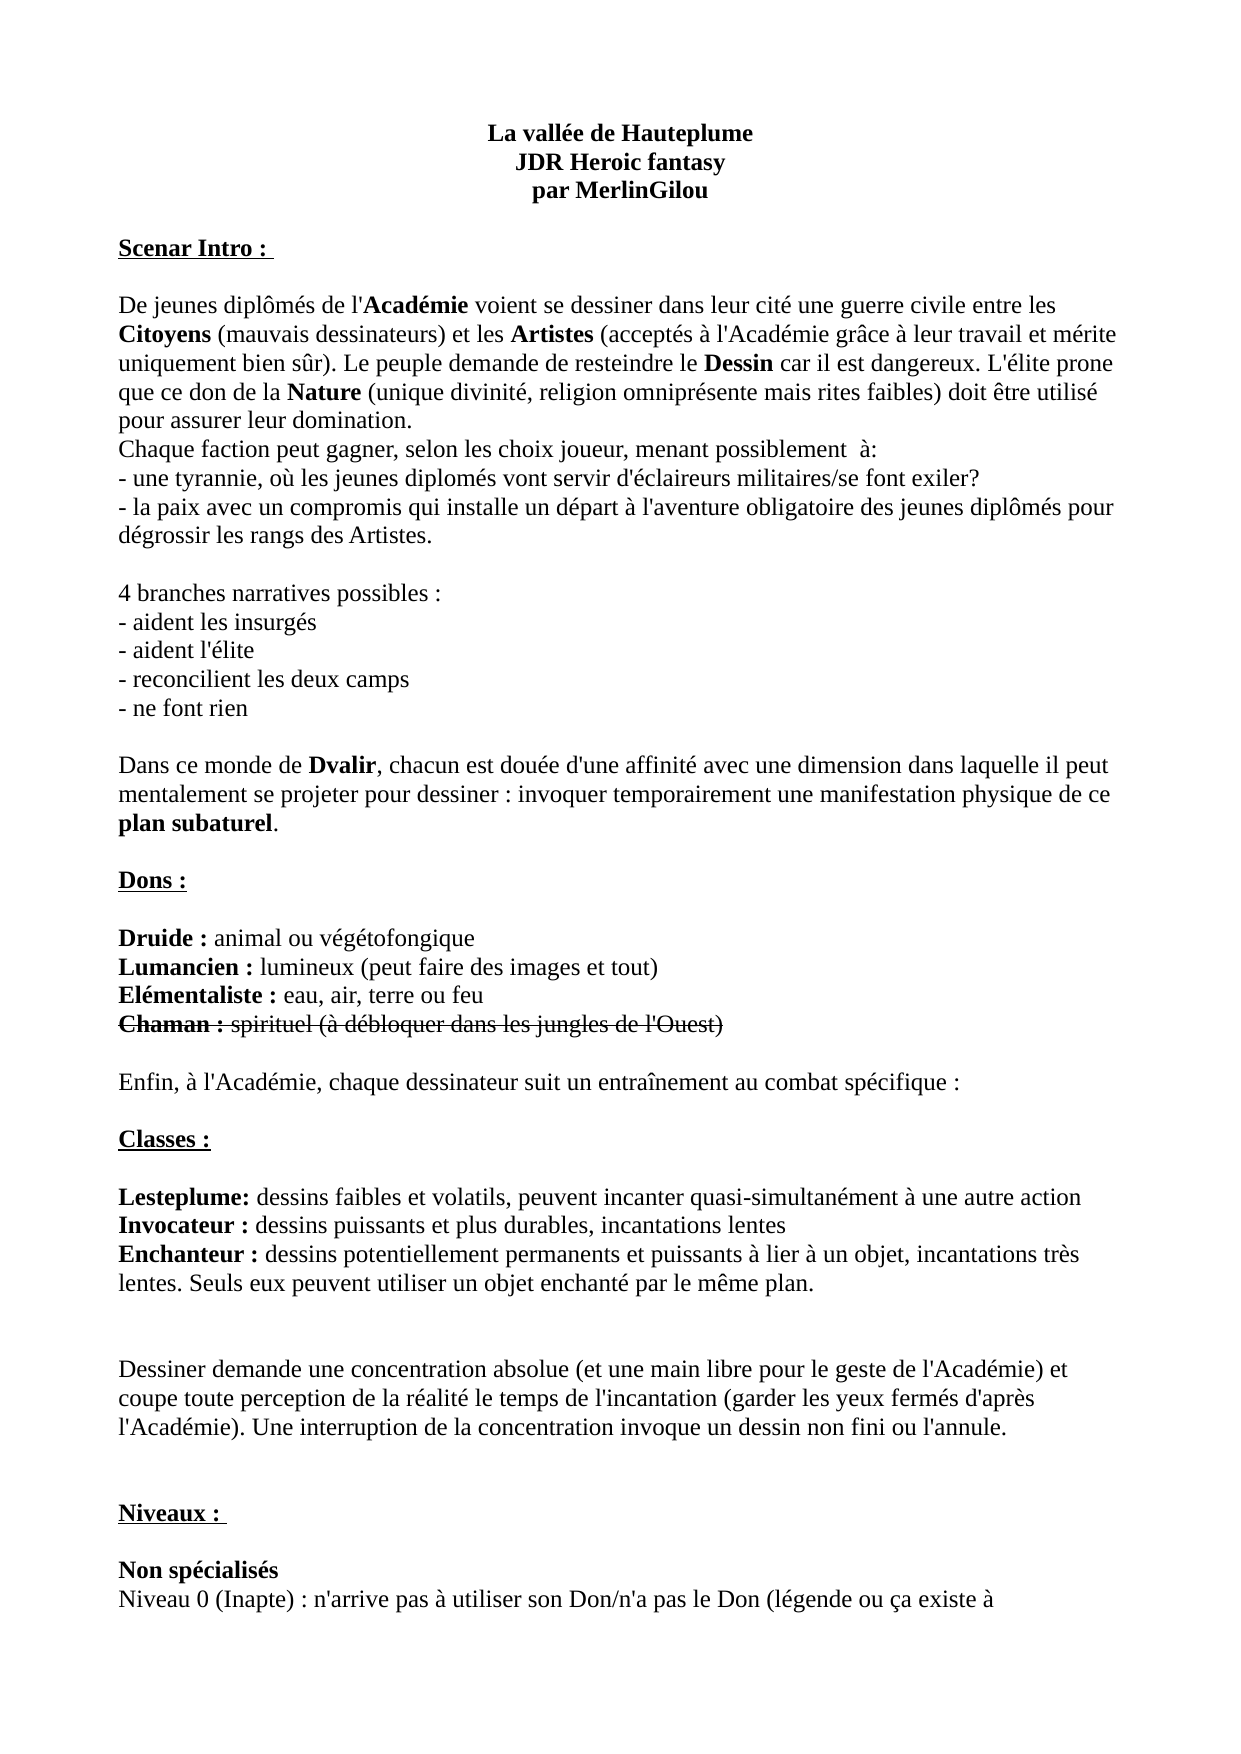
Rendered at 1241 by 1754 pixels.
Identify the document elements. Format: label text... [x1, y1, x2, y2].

text - aident l'élite [118, 636, 1122, 664]
text La vallée de Hauteplume [118, 118, 1122, 147]
text Enfin, à l'Académie, chaque dessinateur suit un entraînement au combat spécifique : [118, 1067, 1122, 1096]
text Non spécialisés [118, 1556, 1122, 1584]
text Dessiner demande une concentration absolue (et une main libre pour le geste de l'Académie) et coupe toute perception de la réalité le temps de l'incantation (garder les yeux fermés d'après l'Académie). Une interruption de la concentration invoque un dessin non fini ou l'annule. [118, 1354, 1122, 1441]
text Dans ce monde de Dvalir, chacun est douée d'une affinité avec une dimension dans laquelle il peut mentalement se projeter pour dessiner : invoquer temporairement une manifestation physique de ce plan subaturel. [118, 751, 1122, 837]
text Chaque faction peut gagner, selon les choix joueur, menant possiblement à: [118, 434, 1122, 463]
text Enchanteur : dessins potentiellement permanents et puissants à lier à un objet, incantations très lentes. Seuls eux peuvent utiliser un objet enchanté par le même plan. [118, 1239, 1122, 1297]
text - une tyrannie, où les jeunes diplomés vont servir d'éclaireurs militaires/se font exiler? [118, 463, 1122, 492]
text De jeunes diplômés de l'Académie voient se dessiner dans leur cité une guerre civile entre les Citoyens (mauvais dessinateurs) et les Artistes (acceptés à l'Académie grâce à leur travail et mérite uniquement bien sûr). Le peuple demande de resteindre le Dessin car il est dangereux. L'élite prone que ce don de la Nature (unique divinité, religion omniprésente mais rites faibles) doit être utilisé pour assurer leur domination. [118, 291, 1122, 434]
text JDR Heroic fantasy [118, 147, 1122, 176]
text Classes : [118, 1124, 1122, 1153]
text - aident les insurgés [118, 607, 1122, 636]
text Lumancien : lumineux (peut faire des images et tout) [118, 952, 1122, 981]
text - ne font rien [118, 693, 1122, 722]
text Dons : [118, 866, 1122, 894]
text - reconcilient les deux camps [118, 664, 1122, 693]
text Niveaux : [118, 1498, 1122, 1527]
text Lesteplume: dessins faibles et volatils, peuvent incanter quasi-simultanément à une autre action [118, 1182, 1122, 1211]
text Chaman : spirituel (à débloquer dans les jungles de l'Ouest) [118, 1009, 1122, 1038]
text Elémentaliste : eau, air, terre ou feu [118, 981, 1122, 1009]
text - la paix avec un compromis qui installe un départ à l'aventure obligatoire des jeunes diplômés pour dégrossir les rangs des Artistes. [118, 492, 1122, 549]
text Scenar Intro : [118, 233, 1122, 262]
text Druide : animal ou végétofongique [118, 923, 1122, 952]
text 4 branches narratives possibles : [118, 578, 1122, 607]
text par MerlinGilou [118, 176, 1122, 204]
text Niveau 0 (Inapte) : n'arrive pas à utiliser son Don/n'a pas le Don (légende ou ça existe à [118, 1584, 1122, 1613]
text Invocateur : dessins puissants et plus durables, incantations lentes [118, 1211, 1122, 1239]
